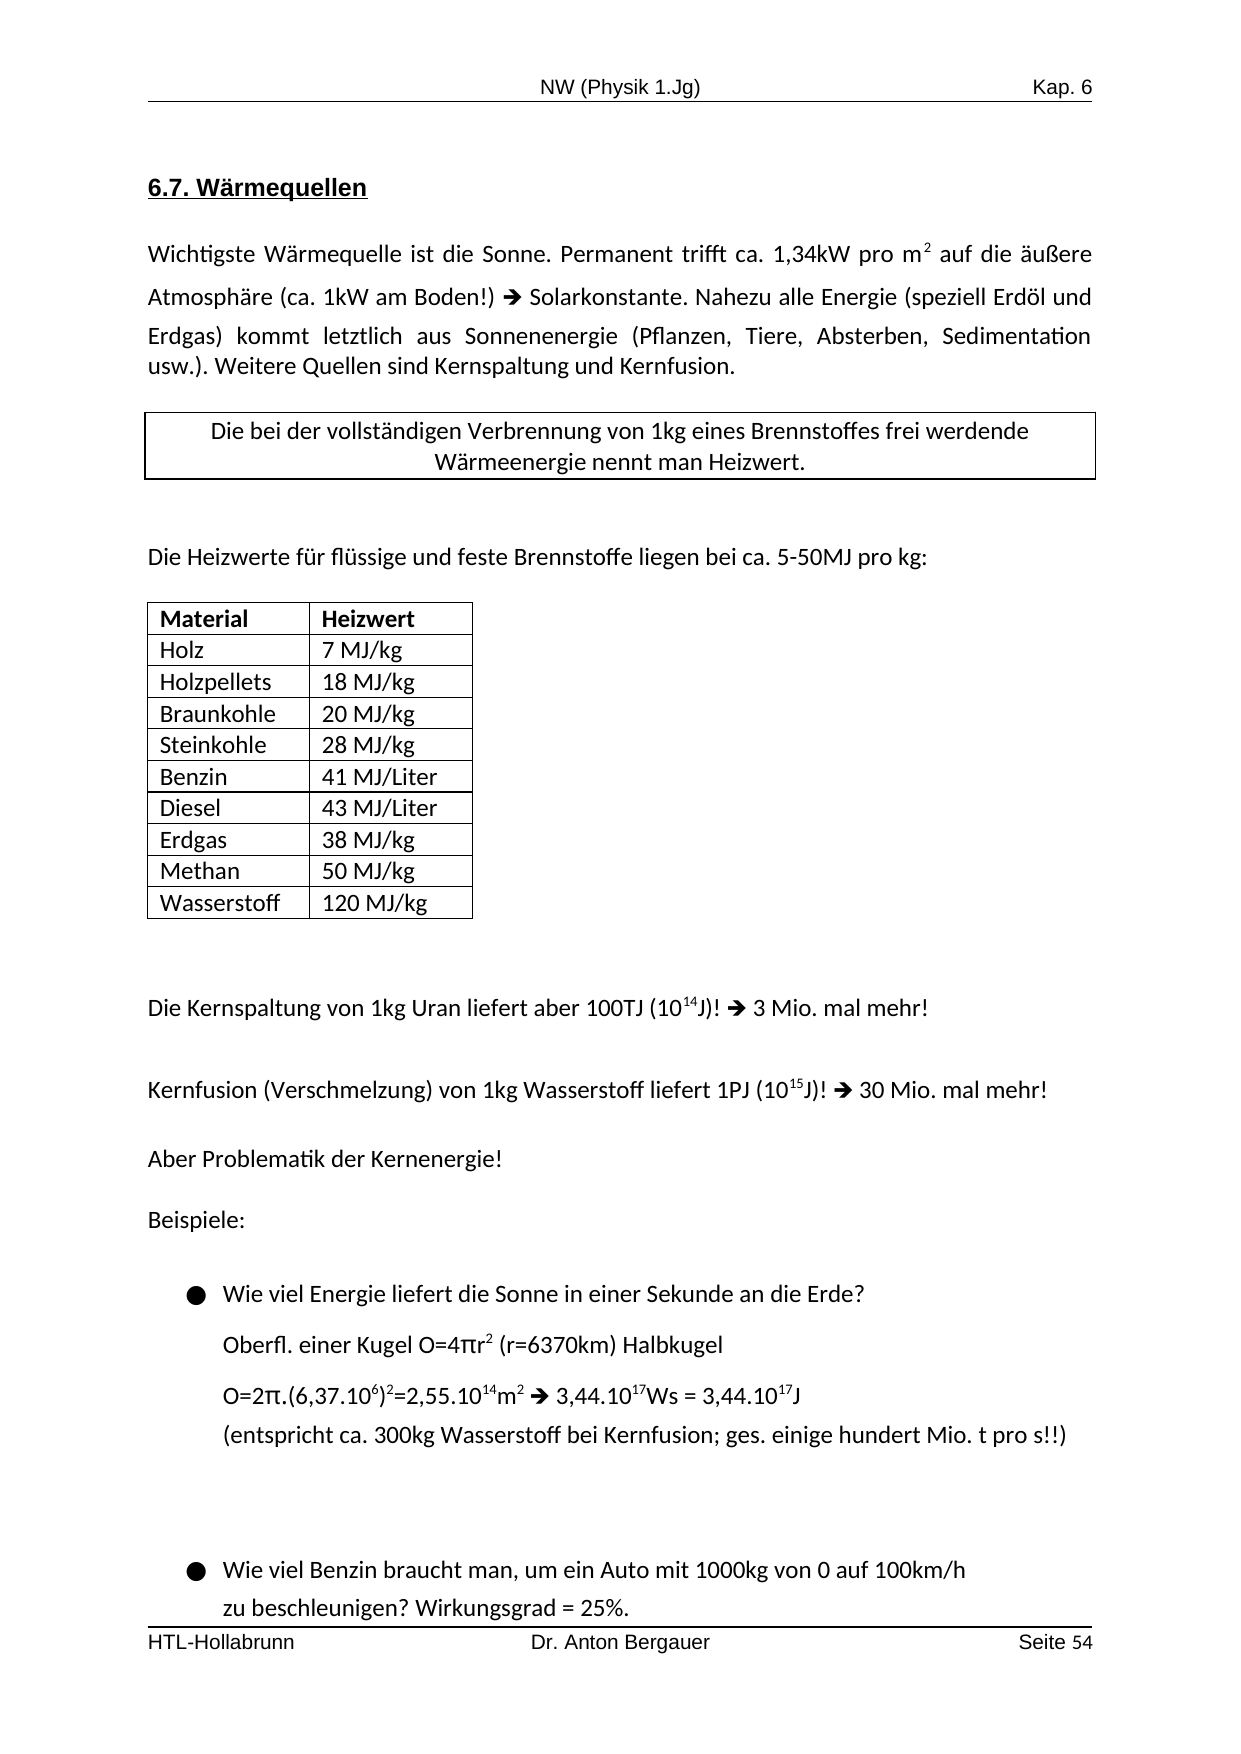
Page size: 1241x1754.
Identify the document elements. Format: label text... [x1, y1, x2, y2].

table_cell 43 MJ/Liter [310, 793, 472, 823]
table_cell Steinkohle [148, 729, 309, 760]
text Oberfl. einer Kugel O=4πr2 (r=6370km) Halbkugel [223, 1317, 1092, 1368]
table_cell Holzpellets [148, 666, 309, 697]
table_cell Methan [148, 856, 309, 886]
text Die Kernspaltung von 1kg Uran liefert aber 100TJ (1014J)! 🡺 3 Mio. mal mehr! [148, 980, 1092, 1031]
table_cell 50 MJ/kg [310, 856, 472, 886]
table_cell Erdgas [148, 824, 309, 854]
table_header Heizwert [310, 603, 472, 633]
table_cell 120 MJ/kg [310, 887, 472, 918]
list Wie viel Benzin braucht man, um ein Auto mit 1000kg von 0 auf 100km/h [185, 1541, 1092, 1592]
text (entspricht ca. 300kg Wasserstoff bei Kernfusion; ges. einige hundert Mio. t pro s!!) [223, 1419, 1092, 1449]
table_cell 7 MJ/kg [310, 635, 472, 665]
text zu beschleunigen? Wirkungsgrad = 25%. [223, 1592, 1092, 1623]
table_cell Diesel [148, 793, 309, 823]
table_cell 20 MJ/kg [310, 698, 472, 728]
list Wie viel Energie liefert die Sonne in einer Sekunde an die Erde? [185, 1265, 1092, 1317]
table_cell 28 MJ/kg [310, 729, 472, 760]
text 6.7. Wärmequellen [148, 173, 1092, 201]
text Die bei der vollständigen Verbrennung von 1kg eines Brennstoffes frei werdende Wärmeenergie nennt man Heizwert. [146, 413, 1095, 478]
table_header Material [148, 603, 309, 633]
table_cell Braunkohle [148, 698, 309, 728]
table_cell 38 MJ/kg [310, 824, 472, 854]
table_cell 41 MJ/Liter [310, 761, 472, 791]
text O=2π.(6,37.106)2=2,55.1014m2 🡺 3,44.1017Ws = 3,44.1017J [223, 1368, 1092, 1419]
table_cell 18 MJ/kg [310, 666, 472, 697]
text Die Heizwerte für flüssige und feste Brennstoffe liegen bei ca. 5-50MJ pro kg: [148, 541, 1092, 571]
table_cell Holz [148, 635, 309, 665]
text Aber Problematik der Kernenergie! [148, 1143, 1092, 1174]
table_cell Wasserstoff [148, 887, 309, 918]
table_cell Benzin [148, 761, 309, 791]
text Wichtigste Wärmequelle ist die Sonne. Permanent trifft ca. 1,34kW pro m2 auf die äußere Atmosphäre (ca. 1kW am Boden!) 🡺 Solarkonstante. Nahezu alle Energie (speziell Erdöl und Erdgas) kommt letztlich aus Sonnenenergie (Pflanzen, Tiere, Absterben, Sedimentation usw.). Weitere Quellen sind Kernspaltung und Kernfusion. [148, 238, 1092, 381]
text Beispiele: [148, 1204, 1092, 1235]
text Kernfusion (Verschmelzung) von 1kg Wasserstoff liefert 1PJ (1015J)! 🡺 30 Mio. mal mehr! [148, 1061, 1092, 1113]
